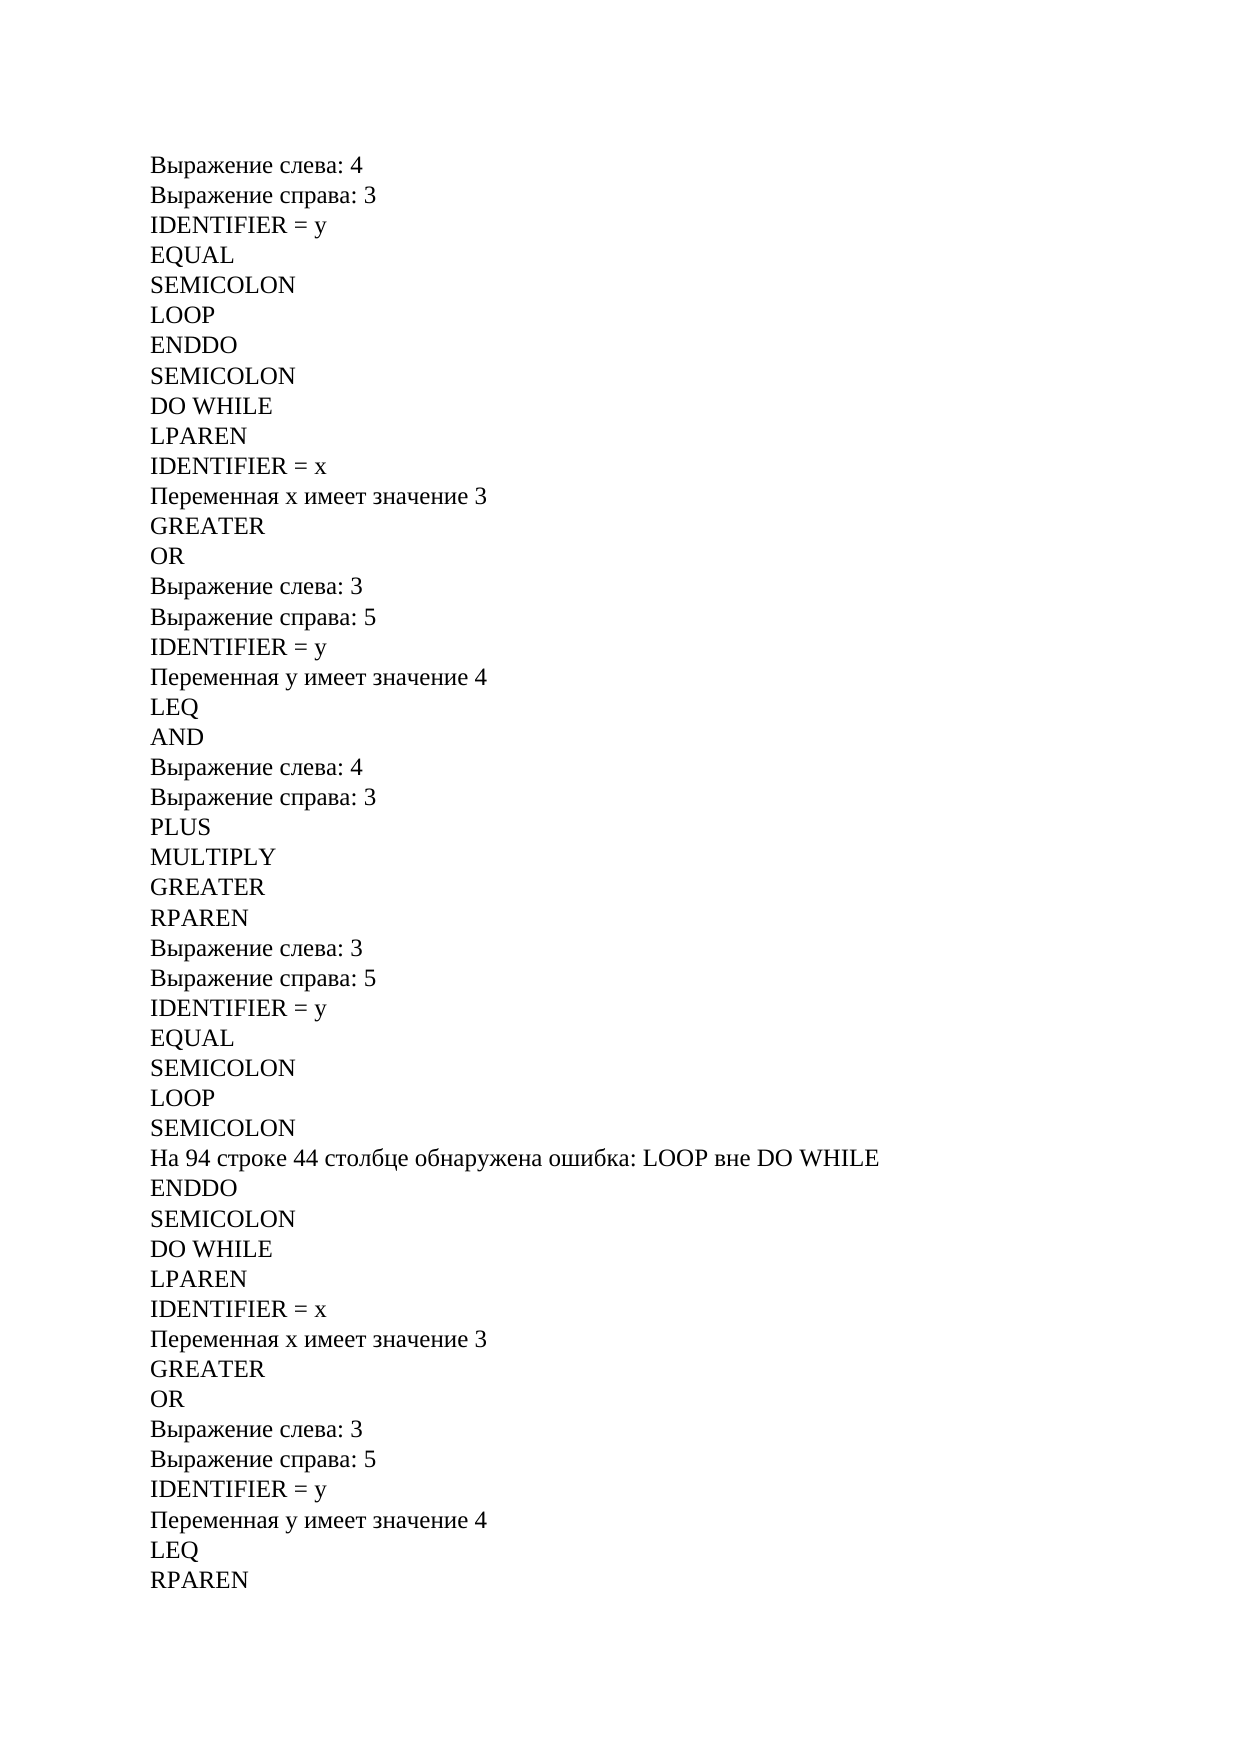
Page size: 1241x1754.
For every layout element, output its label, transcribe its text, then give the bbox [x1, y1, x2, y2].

text LPAREN [150, 1264, 1090, 1293]
text ENDDO [150, 331, 1090, 359]
text SEMICOLON [150, 1204, 1090, 1232]
text MULTIPLY [150, 842, 1090, 871]
text Выражение справа: 5 [150, 1444, 1090, 1473]
text SEMICOLON [150, 270, 1090, 299]
text LEQ [150, 1535, 1090, 1563]
text AND [150, 722, 1090, 751]
text EQUAL [150, 240, 1090, 269]
text IDENTIFIER = x [150, 451, 1090, 480]
text Выражение справа: 5 [150, 963, 1090, 992]
text ENDDO [150, 1173, 1090, 1202]
text GREATER [150, 872, 1090, 901]
text LEQ [150, 692, 1090, 721]
text Выражение справа: 3 [150, 782, 1090, 811]
text RPAREN [150, 903, 1090, 931]
text Переменная y имеет значение 4 [150, 1505, 1090, 1533]
text LOOP [150, 1083, 1090, 1112]
text Переменная y имеет значение 4 [150, 662, 1090, 691]
text Выражение слева: 4 [150, 150, 1090, 179]
text Выражение слева: 4 [150, 752, 1090, 781]
text Выражение справа: 5 [150, 602, 1090, 630]
text IDENTIFIER = y [150, 993, 1090, 1022]
text IDENTIFIER = x [150, 1294, 1090, 1323]
text DO WHILE [150, 391, 1090, 419]
text SEMICOLON [150, 1113, 1090, 1142]
text GREATER [150, 1354, 1090, 1383]
text OR [150, 1384, 1090, 1413]
text IDENTIFIER = y [150, 1474, 1090, 1503]
text DO WHILE [150, 1234, 1090, 1262]
text Выражение слева: 3 [150, 571, 1090, 600]
text Выражение слева: 3 [150, 933, 1090, 961]
text RPAREN [150, 1565, 1090, 1594]
text LPAREN [150, 421, 1090, 450]
text GREATER [150, 511, 1090, 540]
text LOOP [150, 301, 1090, 329]
text Выражение справа: 3 [150, 180, 1090, 209]
text На 94 строке 44 столбце обнаружена ошибка: LOOP вне DO WHILE [150, 1143, 1090, 1172]
text Переменная x имеет значение 3 [150, 1324, 1090, 1353]
text OR [150, 541, 1090, 570]
text IDENTIFIER = y [150, 210, 1090, 239]
text Переменная x имеет значение 3 [150, 481, 1090, 510]
text PLUS [150, 812, 1090, 841]
text SEMICOLON [150, 1053, 1090, 1082]
text IDENTIFIER = y [150, 632, 1090, 660]
text Выражение слева: 3 [150, 1414, 1090, 1443]
text SEMICOLON [150, 361, 1090, 389]
text EQUAL [150, 1023, 1090, 1052]
